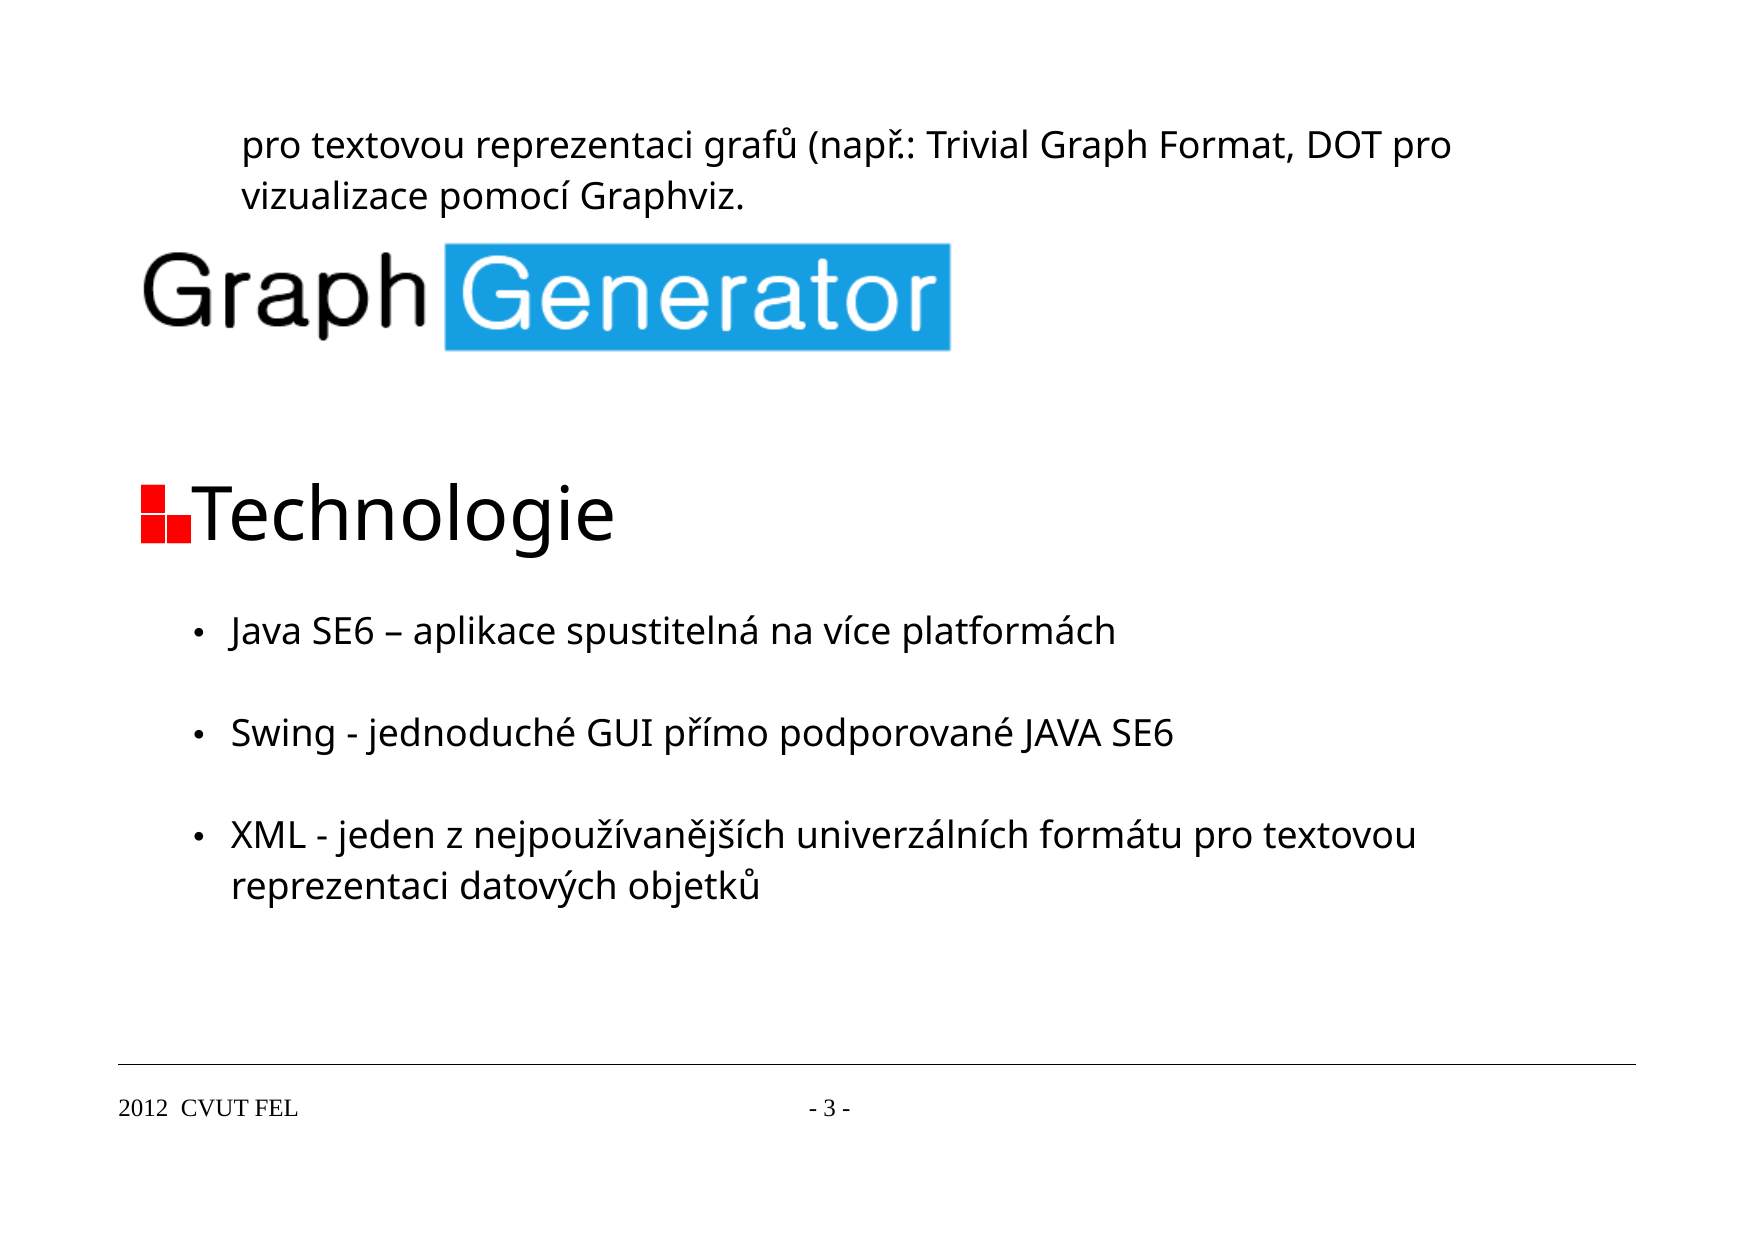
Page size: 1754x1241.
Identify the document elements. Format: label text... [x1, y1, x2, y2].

list pro textovou reprezentaci grafů (např.: Trivial Graph Format, DOT pro vizualizace pomocí Graphviz. [203, 118, 1636, 220]
list Swing - jednoduché GUI přímo podporované JAVA SE6 [193, 707, 1636, 809]
picture [140, 483, 192, 544]
text Technologie [118, 460, 1636, 562]
picture [138, 237, 967, 358]
list Java SE6 – aplikace spustitelná na více platformách [193, 604, 1636, 707]
list XML - jeden z nejpoužívanějších univerzálních formátu pro textovou reprezentaci datových objetků [193, 809, 1636, 962]
